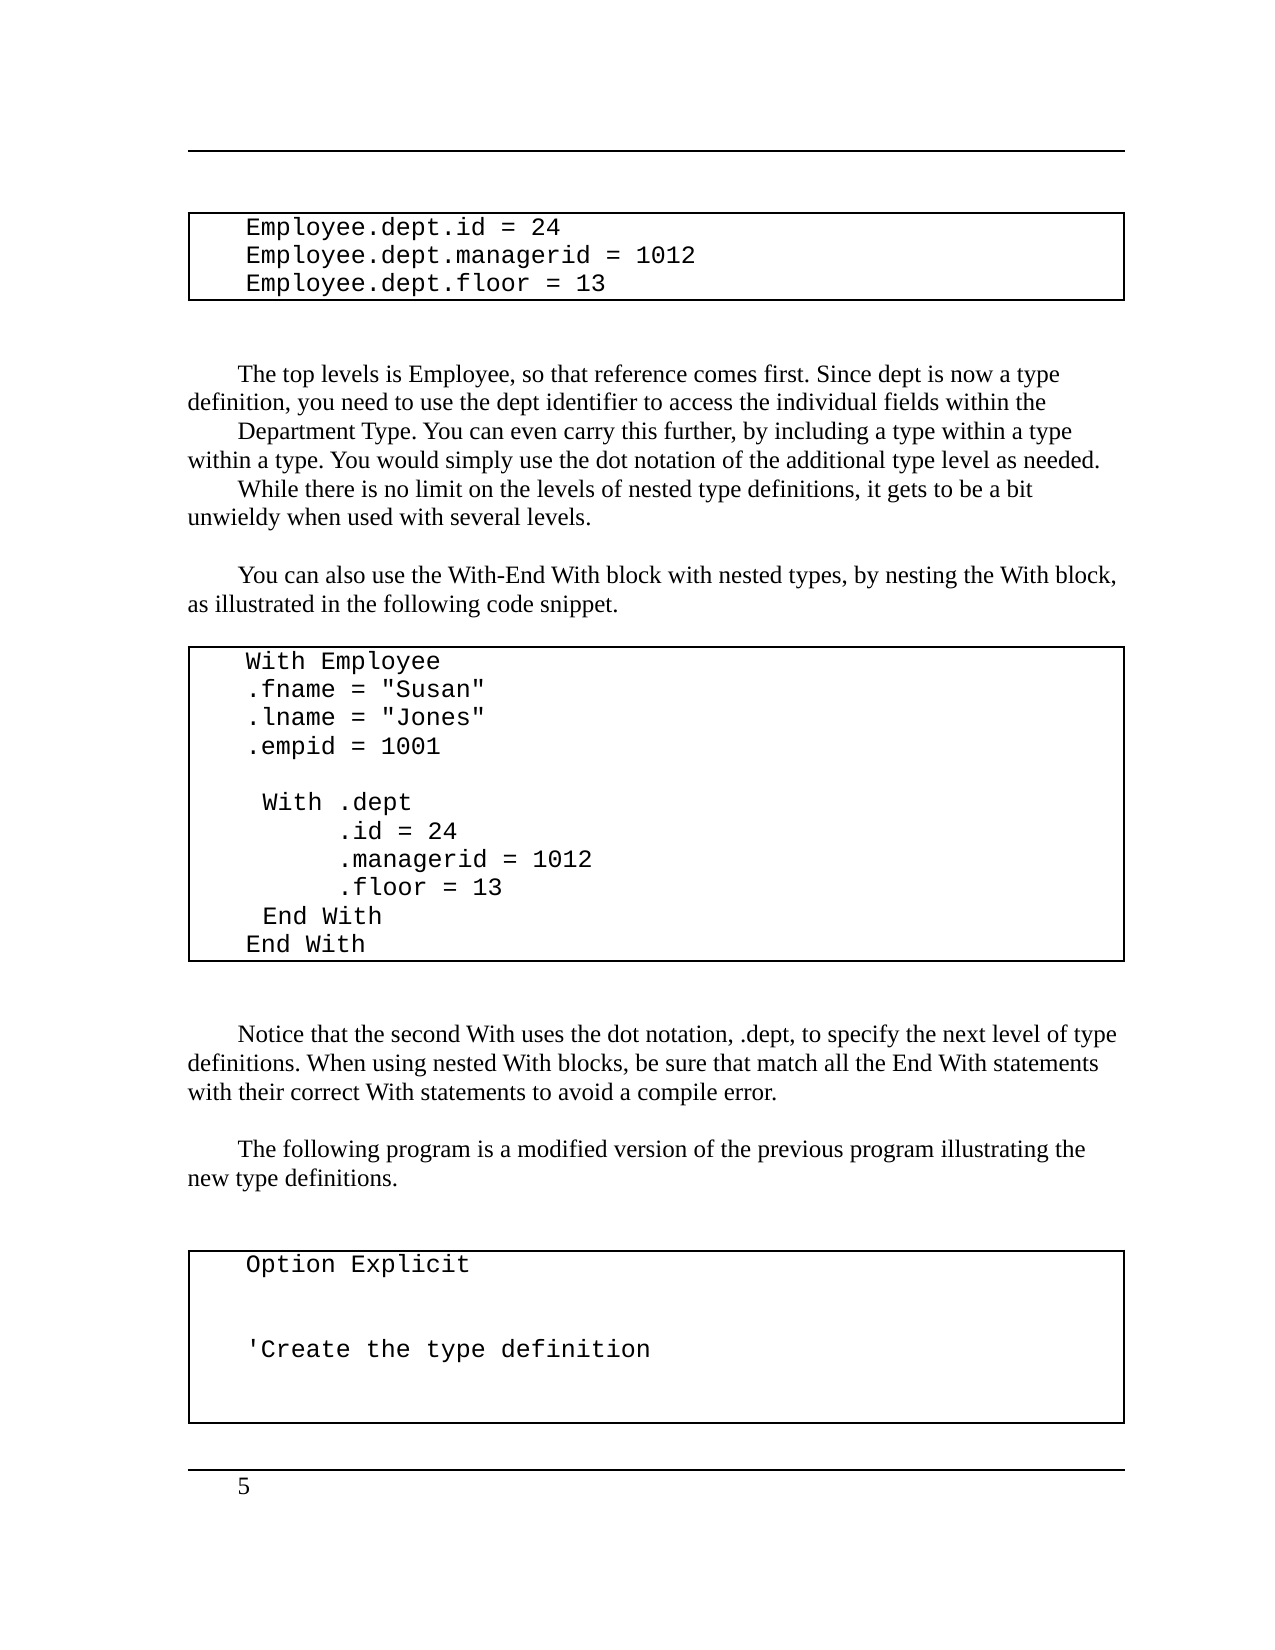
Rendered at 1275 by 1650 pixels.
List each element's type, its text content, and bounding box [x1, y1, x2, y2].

text 'Create the type definition [190, 1334, 1123, 1365]
text .managerid = 1012 [190, 844, 1123, 873]
text Employee.dept.managerid = 1012 [190, 240, 1123, 269]
text End With [190, 901, 1123, 929]
text Notice that the second With uses the dot notation, .dept, to specify the next level of type definitions. When using nested With blocks, be sure that match all the End With statements with their correct With statements to avoid a compile error. [187, 1019, 1125, 1106]
text .floor = 13 [190, 873, 1123, 901]
text With Employee [190, 648, 1123, 674]
text .lname = "Jones" [190, 703, 1123, 731]
text Employee.dept.floor = 13 [190, 269, 1123, 299]
text .fname = "Susan" [190, 674, 1123, 703]
text You can also use the With-End With block with nested types, by nesting the With block, as illustrated in the following code snippet. [187, 560, 1125, 617]
text End With [190, 929, 1123, 960]
text The top levels is Employee, so that reference comes first. Since dept is now a type definition, you need to use the dept identifier to access the individual fields within the [187, 359, 1125, 416]
text The following program is a modified version of the previous program illustrating the new type definitions. [187, 1134, 1125, 1192]
text .id = 24 [190, 816, 1123, 844]
text Employee.dept.id = 24 [190, 214, 1123, 240]
text While there is no limit on the levels of nested type definitions, it gets to be a bit unwieldy when used with several levels. [187, 474, 1125, 531]
text Department Type. You can even carry this further, by including a type within a type within a type. You would simply use the dot notation of the additional type level as needed. [187, 416, 1125, 474]
text With .dept [190, 788, 1123, 816]
text Option Explicit [190, 1252, 1123, 1280]
text .empid = 1001 [190, 731, 1123, 762]
